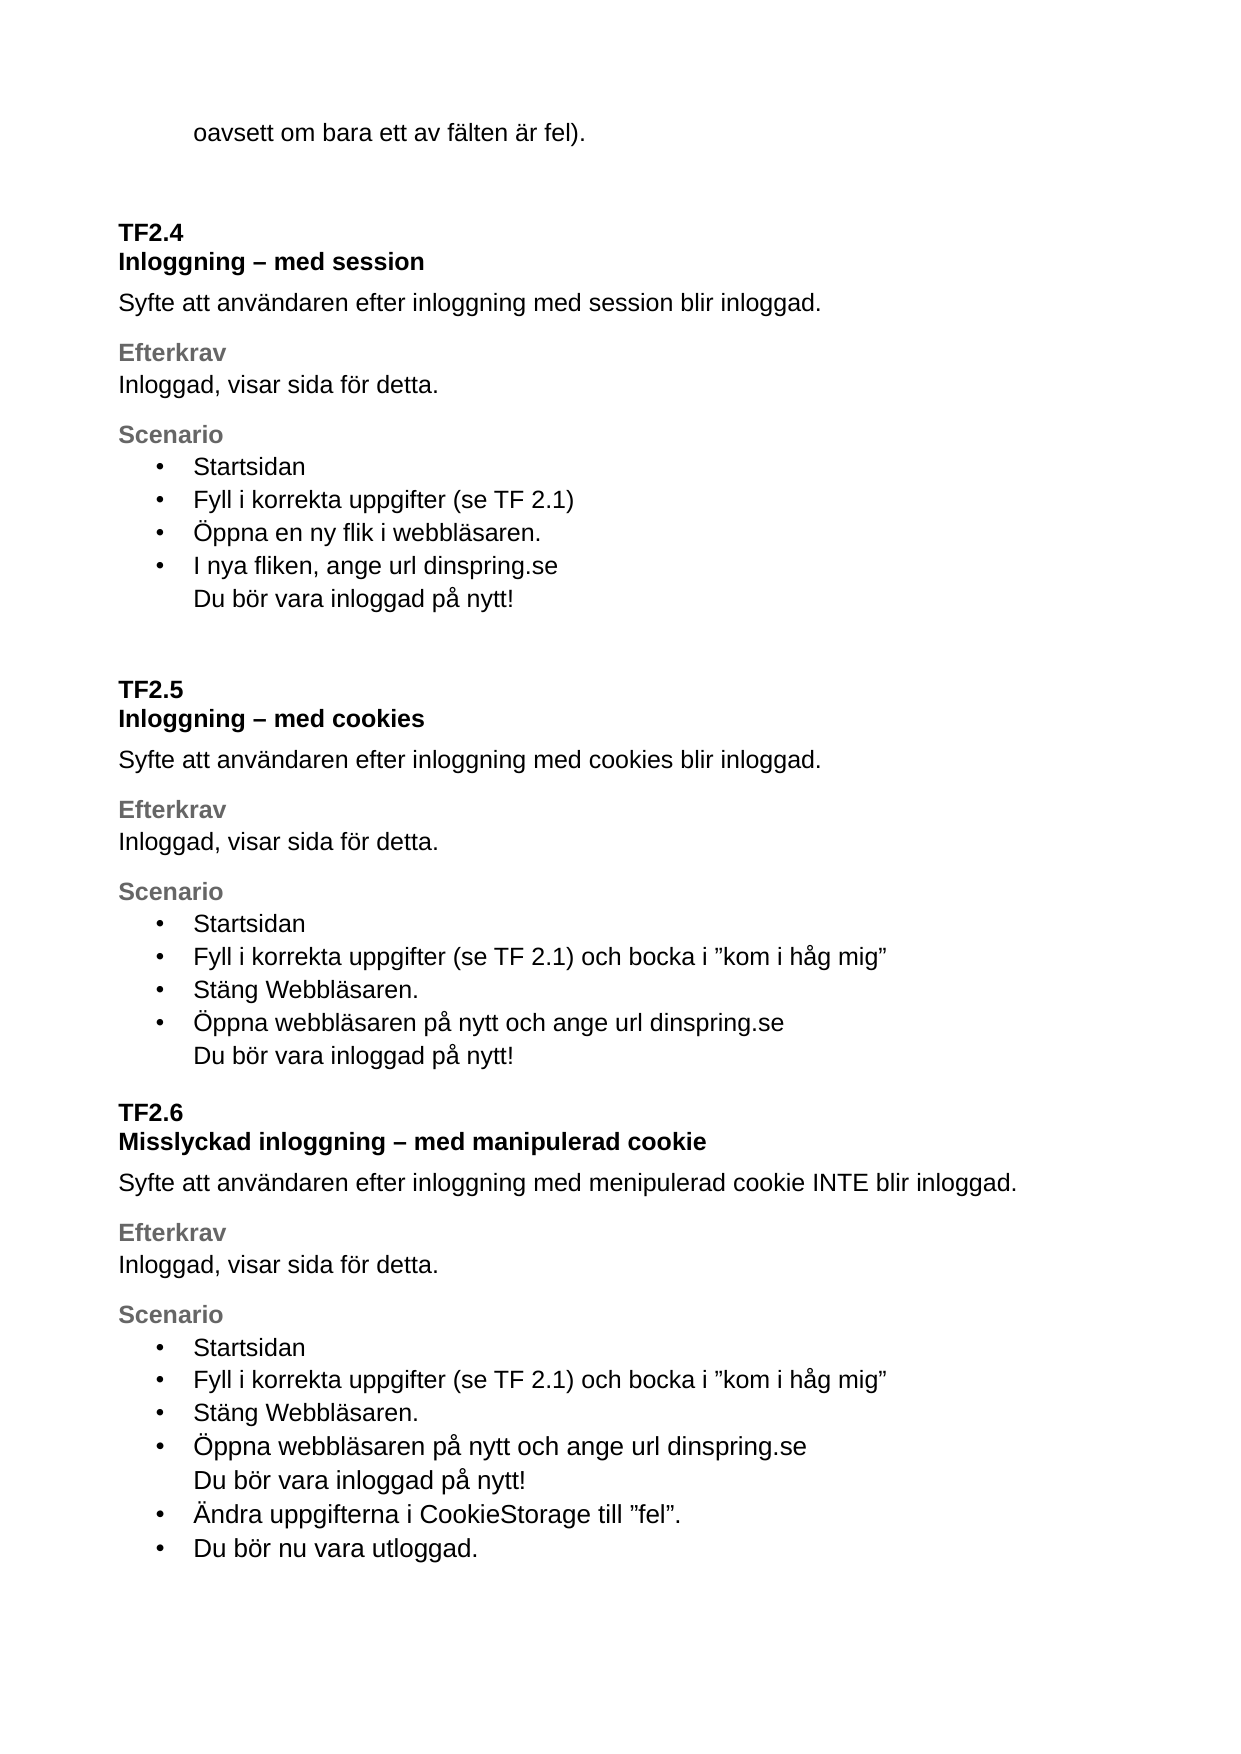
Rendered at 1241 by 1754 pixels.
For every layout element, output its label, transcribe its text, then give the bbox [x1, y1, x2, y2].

list Startsidan [156, 1332, 1122, 1361]
subtitle Scenario [118, 1300, 1122, 1328]
list Stäng Webbläsaren. [156, 1398, 1122, 1427]
subtitle Scenario [118, 419, 1122, 448]
subtitle TF2.6 Misslyckad inloggning – med manipulerad cookie [118, 1098, 1122, 1156]
list Öppna en ny flik i webbläsaren. [156, 518, 1122, 547]
list Fyll i korrekta uppgifter (se TF 2.1) och bocka i ”kom i håg mig” [156, 942, 1122, 971]
list Fyll i korrekta uppgifter (se TF 2.1) och bocka i ”kom i håg mig” [156, 1365, 1122, 1394]
subtitle Efterkrav [118, 794, 1122, 823]
list Öppna webbläsaren på nytt och ange url dinspring.se Du bör vara inloggad på nytt! [156, 1431, 1122, 1495]
list Öppna webbläsaren på nytt och ange url dinspring.se Du bör vara inloggad på nytt! [156, 1008, 1122, 1069]
text Syfte att användaren efter inloggning med cookies blir inloggad. [118, 745, 1122, 774]
list Du bör nu vara utloggad. [156, 1533, 1122, 1563]
text Inloggad, visar sida för detta. [118, 370, 1122, 399]
text Syfte att användaren efter inloggning med menipulerad cookie INTE blir inloggad. [118, 1168, 1122, 1197]
subtitle Efterkrav [118, 337, 1122, 366]
list Startsidan [156, 452, 1122, 481]
subtitle TF2.5 Inloggning – med cookies [118, 675, 1122, 733]
subtitle Efterkrav [118, 1218, 1122, 1246]
list Stäng Webbläsaren. [156, 975, 1122, 1004]
text Inloggad, visar sida för detta. [118, 1250, 1122, 1279]
list I nya fliken, ange url dinspring.se Du bör vara inloggad på nytt! [156, 551, 1122, 612]
list Ändra uppgifterna i CookieStorage till ”fel”. [156, 1499, 1122, 1529]
subtitle Scenario [118, 877, 1122, 905]
text Inloggad, visar sida för detta. [118, 827, 1122, 856]
subtitle TF2.4 Inloggning – med session [118, 218, 1122, 276]
list Startsidan [156, 909, 1122, 938]
list oavsett om bara ett av fälten är fel). [156, 118, 1122, 147]
text Syfte att användaren efter inloggning med session blir inloggad. [118, 288, 1122, 317]
list Fyll i korrekta uppgifter (se TF 2.1) [156, 485, 1122, 514]
